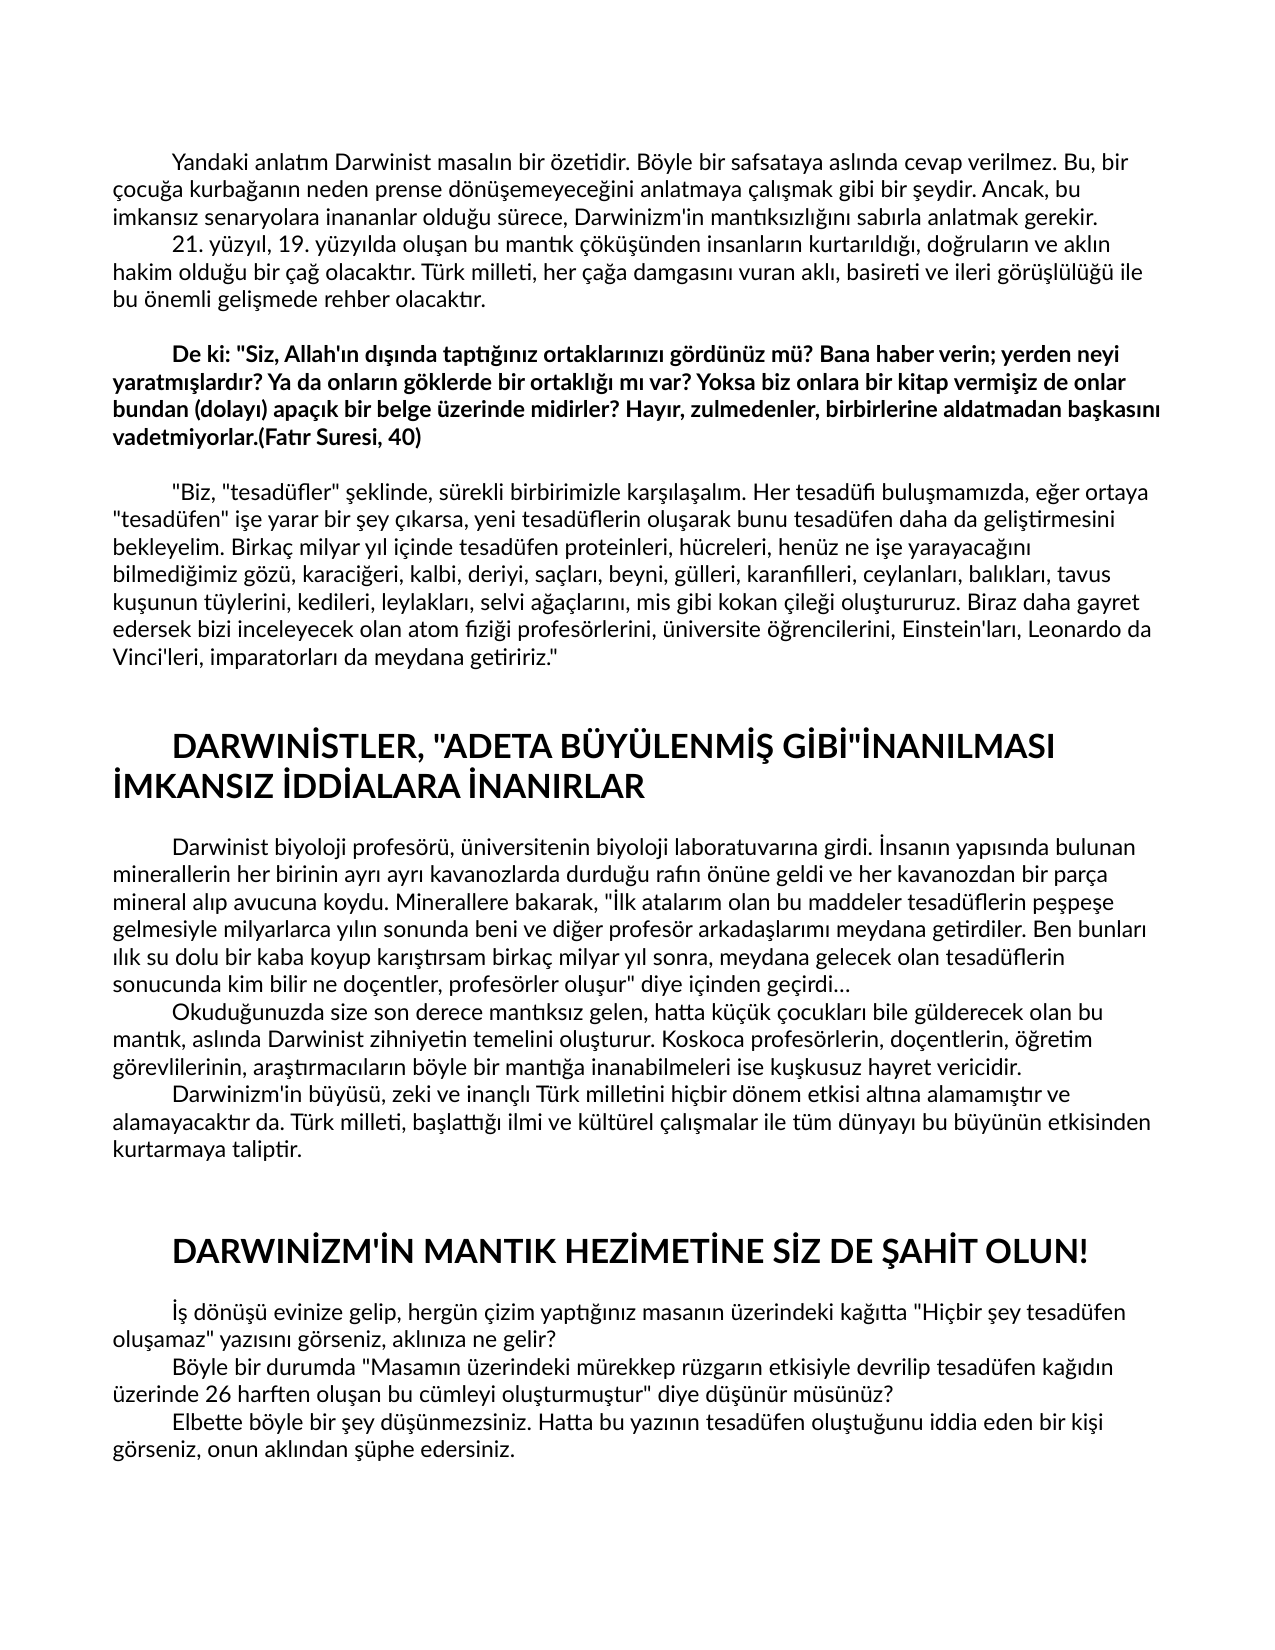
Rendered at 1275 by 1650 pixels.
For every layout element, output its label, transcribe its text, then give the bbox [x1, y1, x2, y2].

text Okuduğunuzda size son derece mantıksız gelen, hatta küçük çocukları bile gülderecek olan bu mantık, aslında Darwinist zihniyetin temelini oluşturur. Koskoca profesörlerin, doçentlerin, öğretim görevlilerinin, araştırmacıların böyle bir mantığa inanabilmeleri ise kuşkusuz hayret vericidir. [112, 998, 1162, 1080]
text 21. yüzyıl, 19. yüzyılda oluşan bu mantık çöküşünden insanların kurtarıldığı, doğruların ve aklın hakim olduğu bir çağ olacaktır. Türk milleti, her çağa damgasını vuran aklı, basireti ve ileri görüşlülüğü ile bu önemli gelişmede rehber olacaktır. [112, 230, 1162, 313]
text Darwinist biyoloji profesörü, üniversitenin biyoloji laboratuvarına girdi. İnsanın yapısında bulunan minerallerin her birinin ayrı ayrı kavanozlarda durduğu rafın önüne geldi ve her kavanozdan bir parça mineral alıp avucuna koydu. Minerallere bakarak, "İlk atalarım olan bu maddeler tesadüflerin peşpeşe gelmesiyle milyarlarca yılın sonunda beni ve diğer profesör arkadaşlarımı meydana getirdiler. Ben bunları ılık su dolu bir kaba koyup karıştırsam birkaç milyar yıl sonra, meydana gelecek olan tesadüflerin sonucunda kim bilir ne doçentler, profesörler oluşur" diye içinden geçirdi… [112, 833, 1162, 998]
text "Biz, "tesadüfler" şeklinde, sürekli birbirimizle karşılaşalım. Her tesadüfi buluşmamızda, eğer ortaya "tesadüfen" işe yarar bir şey çıkarsa, yeni tesadüflerin oluşarak bunu tesadüfen daha da geliştirmesini bekleyelim. Birkaç milyar yıl içinde tesadüfen proteinleri, hücreleri, henüz ne işe yarayacağını bilmediğimiz gözü, karaciğeri, kalbi, deriyi, saçları, beyni, gülleri, karanfilleri, ceylanları, balıkları, tavus kuşunun tüylerini, kedileri, leylakları, selvi ağaçlarını, mis gibi kokan çileği oluştururuz. Biraz daha gayret edersek bizi inceleyecek olan atom fiziği profesörlerini, üniversite öğrencilerini, Einstein'ları, Leonardo da Vinci'leri, imparatorları da meydana getiririz." [112, 478, 1162, 670]
text De ki: "Siz, Allah'ın dışında taptığınız ortaklarınızı gördünüz mü? Bana haber verin; yerden neyi yaratmışlardır? Ya da onların göklerde bir ortaklığı mı var? Yoksa biz onlara bir kitap vermişiz de onlar bundan (dolayı) apaçık bir belge üzerinde midirler? Hayır, zulmedenler, birbirlerine aldatmadan başkasını vadetmiyorlar.(Fatır Suresi, 40) [112, 340, 1162, 450]
text Darwinizm'in büyüsü, zeki ve inançlı Türk milletini hiçbir dönem etkisi altına alamamıştır ve alamayacaktır da. Türk milleti, başlattığı ilmi ve kültürel çalışmalar ile tüm dünyayı bu büyünün etkisinden kurtarmaya taliptir. [112, 1080, 1162, 1163]
text Yandaki anlatım Darwinist masalın bir özetidir. Böyle bir safsataya aslında cevap verilmez. Bu, bir çocuğa kurbağanın neden prense dönüşemeyeceğini anlatmaya çalışmak gibi bir şeydir. Ancak, bu imkansız senaryolara inananlar olduğu sürece, Darwinizm'in mantıksızlığını sabırla anlatmak gerekir. [112, 148, 1162, 230]
text Elbette böyle bir şey düşünmezsiniz. Hatta bu yazının tesadüfen oluştuğunu iddia eden bir kişi görseniz, onun aklından şüphe edersiniz. [112, 1408, 1162, 1463]
text Böyle bir durumda "Masamın üzerindeki mürekkep rüzgarın etkisiyle devrilip tesadüfen kağıdın üzerinde 26 harften oluşan bu cümleyi oluşturmuştur" diye düşünür müsünüz? [112, 1353, 1162, 1408]
subtitle DARWINİZM'İN MANTIK HEZİMETİNE SİZ DE ŞAHİT OLUN! [112, 1230, 1162, 1270]
text DARWINİSTLER, "ADETA BÜYÜLENMİŞ GİBİ"İNANILMASI İMKANSIZ İDDİALARA İNANIRLAR [112, 725, 1162, 805]
text İş dönüşü evinize gelip, hergün çizim yaptığınız masanın üzerindeki kağıtta "Hiçbir şey tesadüfen oluşamaz" yazısını görseniz, aklınıza ne gelir? [112, 1298, 1162, 1353]
